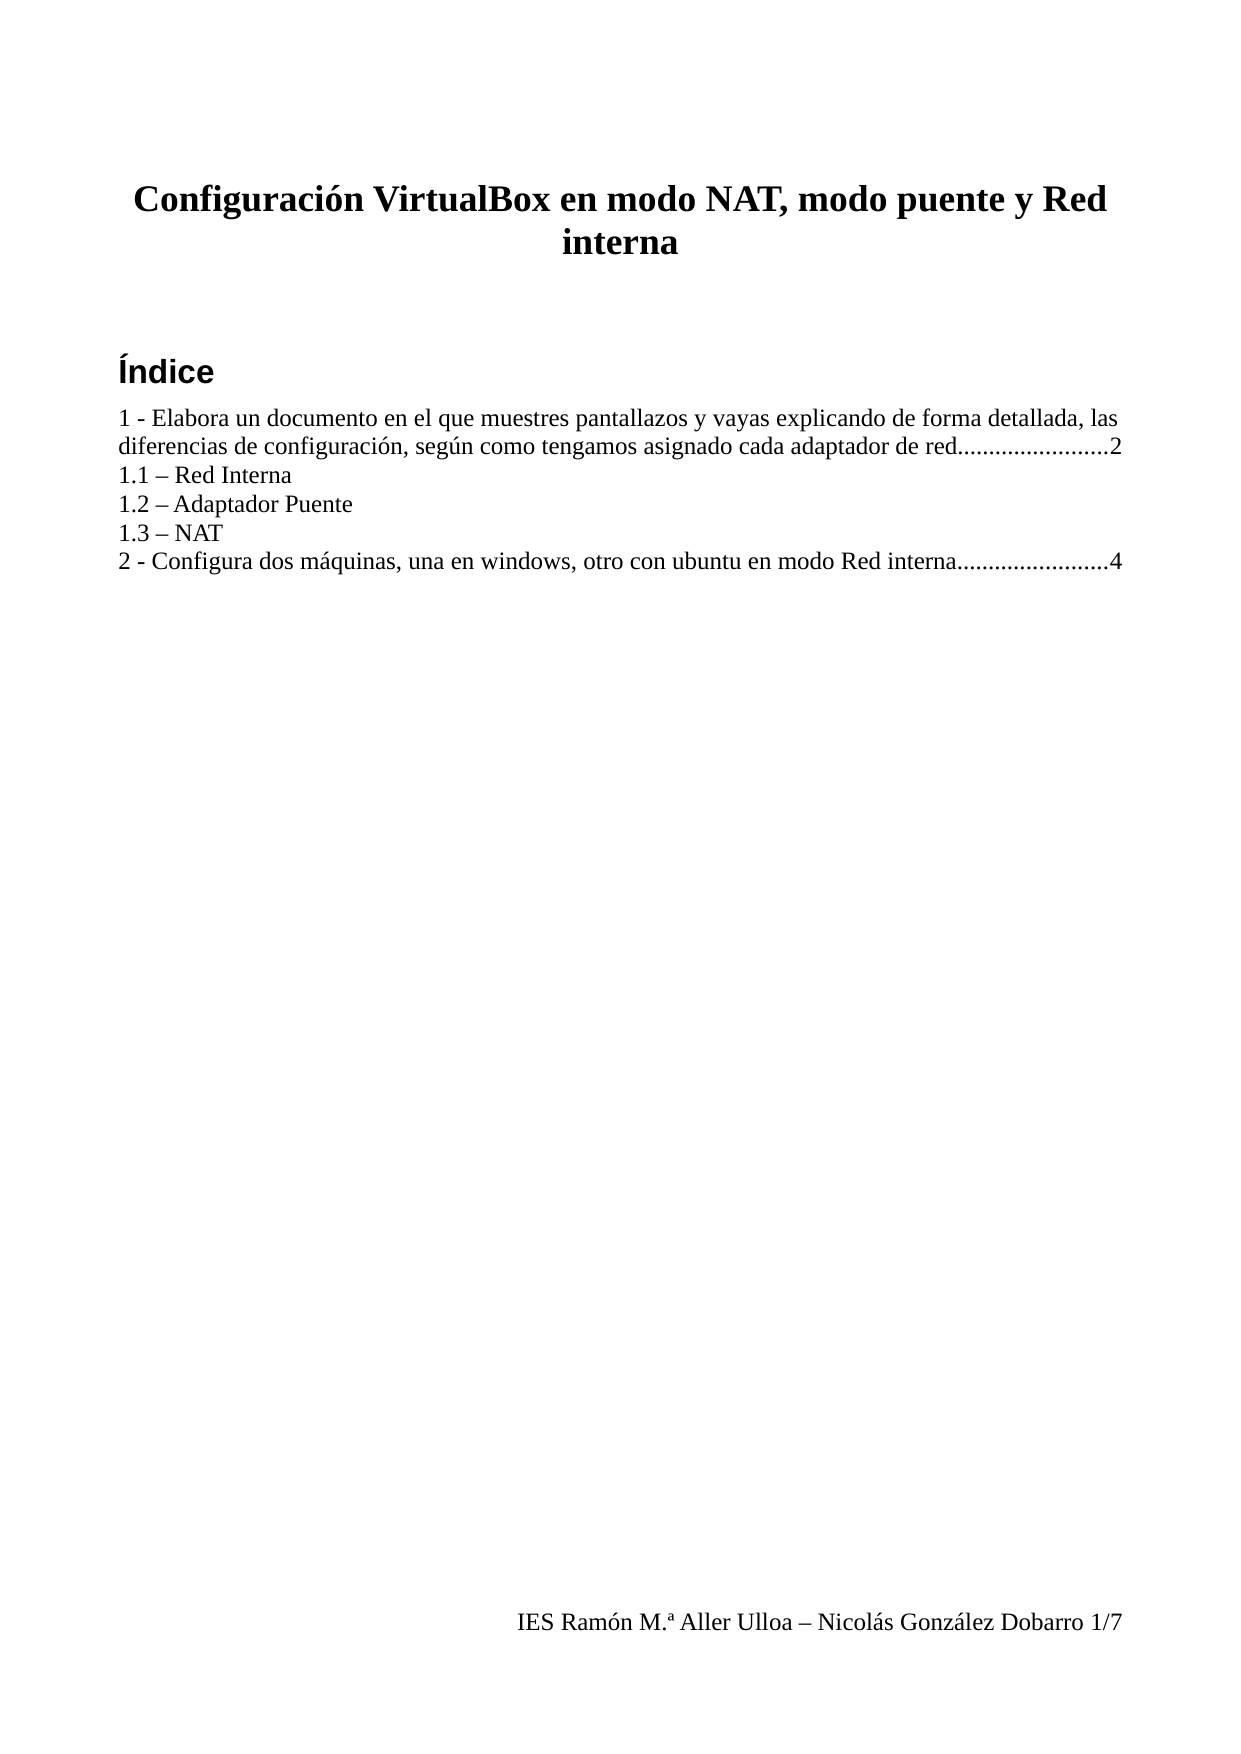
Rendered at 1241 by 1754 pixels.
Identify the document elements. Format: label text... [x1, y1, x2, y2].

text 1.3 – NAT [118, 518, 1122, 546]
text Configuración VirtualBox en modo NAT, modo puente y Red interna [118, 176, 1122, 263]
text 2 - Configura dos máquinas, una en windows, otro con ubuntu en modo Red interna. 4 [118, 546, 1122, 575]
text 1.2 – Adaptador Puente [118, 489, 1122, 518]
text 1.1 – Red Interna [118, 460, 1122, 489]
text 1 - Elabora un documento en el que muestres pantallazos y vayas explicando de forma detallada, las diferencias de configuración, según como tengamos asignado cada adaptador de red. 2 [118, 403, 1122, 460]
subtitle Índice [118, 352, 1122, 390]
